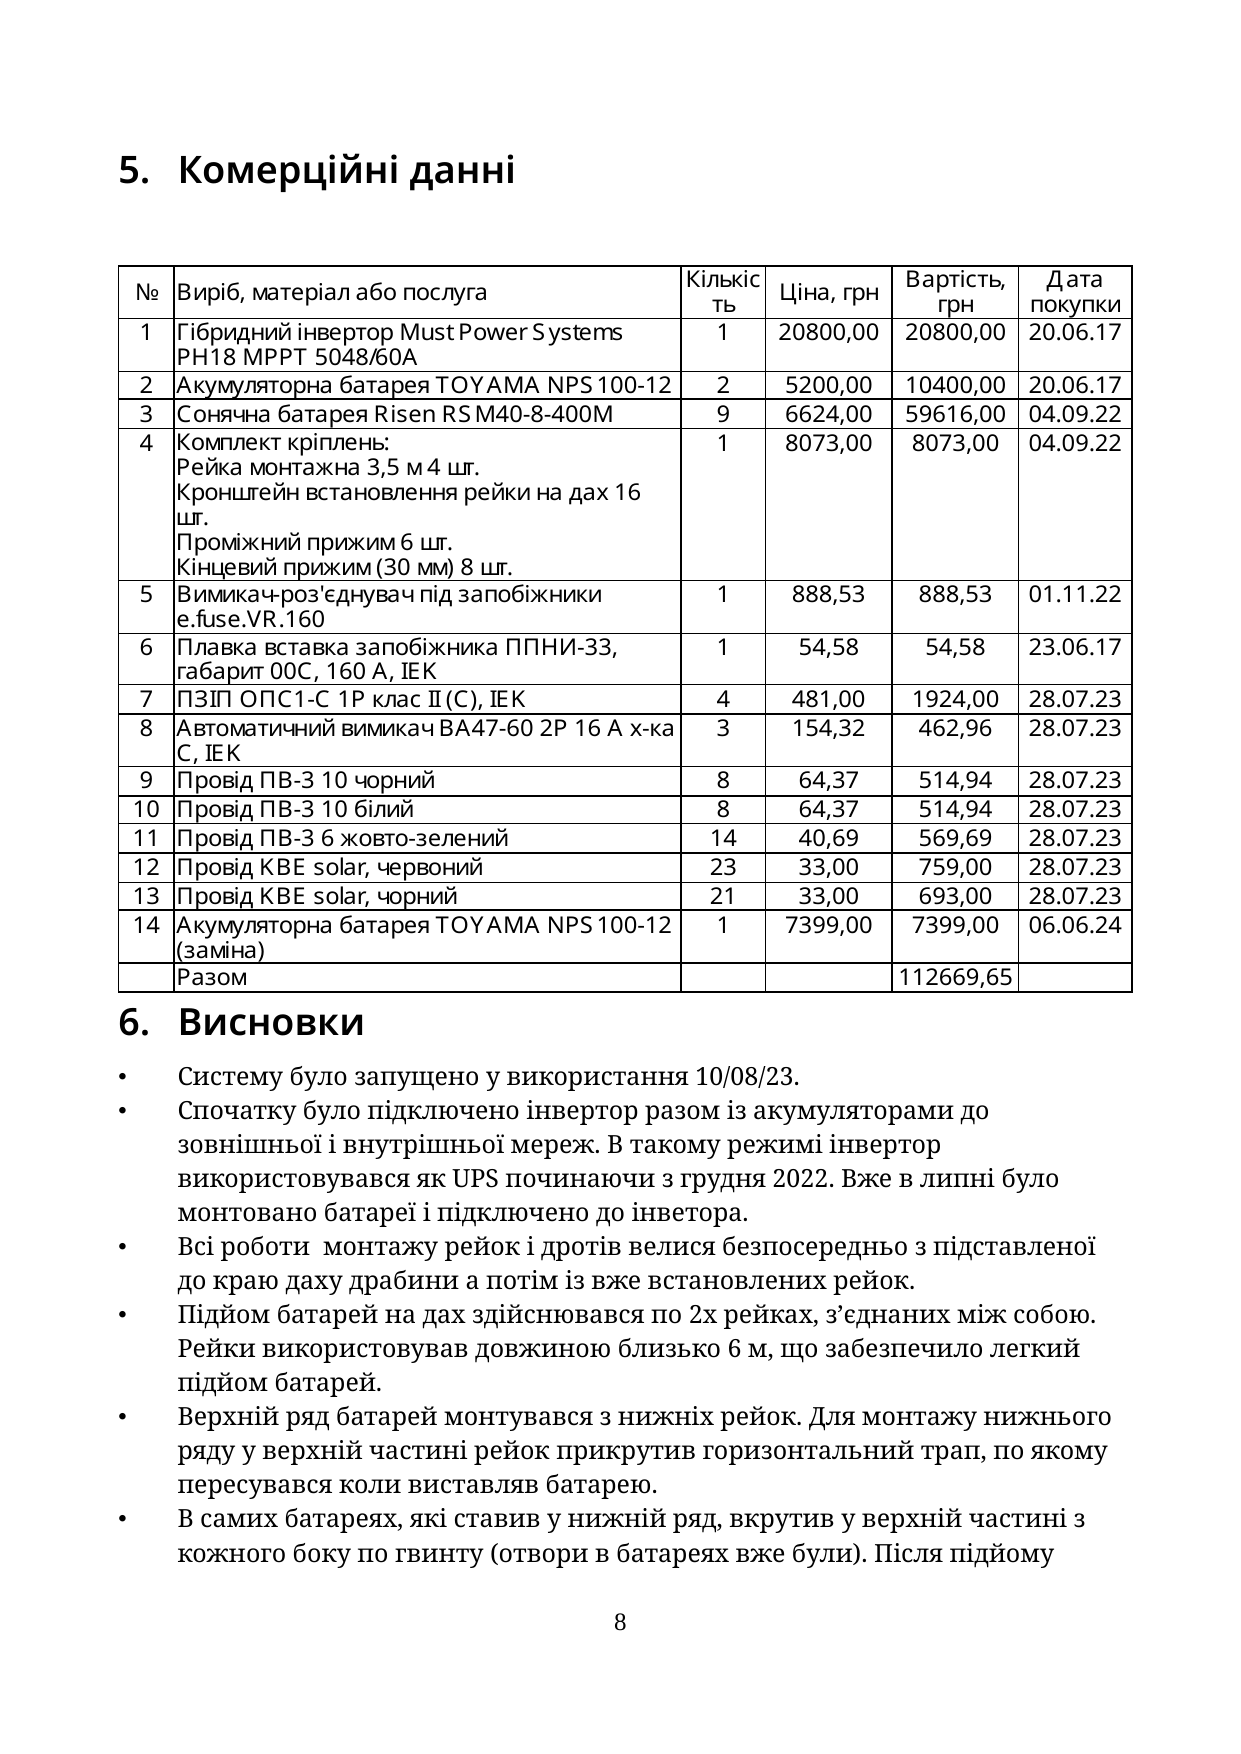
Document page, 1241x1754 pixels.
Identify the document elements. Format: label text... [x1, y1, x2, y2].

subtitle Висновки [1019, 429, 1122, 580]
subtitle Висновки [682, 267, 765, 318]
subtitle Висновки [1019, 854, 1122, 882]
subtitle Висновки [766, 854, 891, 882]
subtitle Висновки [1019, 767, 1122, 795]
subtitle Висновки [175, 964, 680, 991]
subtitle Висновки [175, 883, 680, 909]
subtitle Висновки [766, 400, 891, 428]
subtitle Висновки [119, 854, 173, 882]
subtitle Висновки [766, 883, 891, 909]
subtitle Висновки [893, 883, 1018, 909]
subtitle Висновки [766, 372, 891, 398]
subtitle Висновки [682, 854, 765, 882]
subtitle Висновки [119, 911, 173, 962]
subtitle Висновки [1019, 824, 1122, 852]
subtitle Висновки [1019, 634, 1122, 684]
subtitle Висновки [175, 767, 680, 795]
subtitle Висновки [682, 911, 765, 962]
subtitle Висновки [893, 429, 1018, 580]
subtitle Висновки [766, 824, 891, 852]
subtitle Висновки [1019, 267, 1122, 318]
subtitle Висновки [1019, 964, 1122, 991]
subtitle Висновки [682, 319, 765, 371]
subtitle Висновки [119, 685, 173, 713]
subtitle Висновки [119, 964, 173, 991]
subtitle Висновки [175, 429, 680, 580]
subtitle Висновки [119, 767, 173, 795]
subtitle Висновки [175, 797, 680, 823]
subtitle Висновки [175, 911, 680, 962]
subtitle Висновки [766, 685, 891, 713]
subtitle Висновки [893, 685, 1018, 713]
subtitle Висновки [766, 429, 891, 580]
subtitle Висновки [893, 319, 1018, 371]
subtitle Висновки [1019, 715, 1122, 766]
subtitle Висновки [682, 429, 765, 580]
list Всі роботи монтажу рейок і дротів велися безпосередньо з підставленої до краю даху драбини а потім із вже встановлених рейок. [118, 1229, 1122, 1297]
subtitle Висновки [766, 267, 891, 318]
subtitle Висновки [175, 685, 680, 713]
subtitle Комерційні данні [118, 143, 1122, 195]
subtitle Висновки [893, 964, 1018, 991]
subtitle Висновки [118, 993, 1122, 1046]
subtitle Висновки [119, 883, 173, 909]
list В самих батареях, які ставив у нижній ряд, вкрутив у верхній частині з кожного боку по гвинту (отвори в батареях вже були). Після підйому [118, 1501, 1122, 1569]
subtitle Висновки [119, 581, 173, 633]
subtitle Висновки [175, 634, 680, 684]
subtitle Висновки [766, 911, 891, 962]
subtitle Висновки [1019, 685, 1122, 713]
subtitle Висновки [119, 267, 173, 318]
subtitle Висновки [1019, 319, 1122, 371]
subtitle Висновки [766, 964, 891, 991]
subtitle Висновки [175, 319, 680, 371]
subtitle Висновки [766, 767, 891, 795]
subtitle Висновки [119, 372, 173, 398]
subtitle Висновки [175, 715, 680, 766]
list Спочатку було підключено інвертор разом із акумуляторами до зовнішньої і внутрішньої мереж. В такому режимі інвертор використовувався як UPS починаючи з грудня 2022. Вже в липні було монтовано батареї і підключено до інветора. [118, 1092, 1122, 1229]
subtitle Висновки [1019, 400, 1122, 428]
subtitle Висновки [682, 634, 765, 684]
subtitle Висновки [893, 400, 1018, 428]
subtitle Висновки [766, 634, 891, 684]
subtitle Висновки [893, 372, 1018, 398]
subtitle Висновки [893, 581, 1018, 633]
subtitle Висновки [1019, 581, 1122, 633]
subtitle Висновки [1019, 883, 1122, 909]
subtitle Висновки [893, 634, 1018, 684]
subtitle Висновки [682, 797, 765, 823]
subtitle Висновки [893, 797, 1018, 823]
subtitle Висновки [682, 767, 765, 795]
subtitle Висновки [893, 911, 1018, 962]
subtitle Висновки [682, 883, 765, 909]
subtitle Висновки [175, 400, 680, 428]
subtitle Висновки [893, 715, 1018, 766]
list Верхній ряд батарей монтувався з нижніх рейок. Для монтажу нижнього ряду у верхній частині рейок прикрутив горизонтальний трап, по якому пересувався коли виставляв батарею. [118, 1399, 1122, 1501]
subtitle Висновки [682, 715, 765, 766]
subtitle Висновки [682, 824, 765, 852]
subtitle Висновки [682, 400, 765, 428]
subtitle Висновки [766, 797, 891, 823]
subtitle Висновки [119, 400, 173, 428]
subtitle Висновки [119, 824, 173, 852]
list Систему було запущено у використання 10/08/23. [118, 1058, 1122, 1092]
subtitle Висновки [119, 797, 173, 823]
subtitle Висновки [119, 715, 173, 766]
subtitle Висновки [766, 581, 891, 633]
subtitle Висновки [893, 824, 1018, 852]
subtitle Висновки [893, 854, 1018, 882]
subtitle Висновки [119, 429, 173, 580]
list Підйом батарей на дах здійснювався по 2х рейках, з’єднаних між собою. Рейки використовував довжиною близько 6 м, що забезпечило легкий підйом батарей. [118, 1297, 1122, 1399]
subtitle Висновки [893, 267, 1018, 318]
subtitle Висновки [893, 767, 1018, 795]
subtitle Висновки [766, 715, 891, 766]
subtitle Висновки [175, 854, 680, 882]
subtitle Висновки [175, 824, 680, 852]
subtitle Висновки [766, 319, 891, 371]
subtitle Висновки [682, 964, 765, 991]
subtitle Висновки [119, 319, 173, 371]
subtitle Висновки [1019, 372, 1122, 398]
subtitle Висновки [175, 372, 680, 398]
subtitle Висновки [1019, 797, 1122, 823]
subtitle Висновки [682, 372, 765, 398]
subtitle Висновки [175, 581, 680, 633]
subtitle Висновки [1019, 911, 1122, 962]
subtitle Висновки [682, 685, 765, 713]
subtitle Висновки [682, 581, 765, 633]
subtitle Висновки [119, 634, 173, 684]
subtitle Висновки [175, 267, 680, 318]
